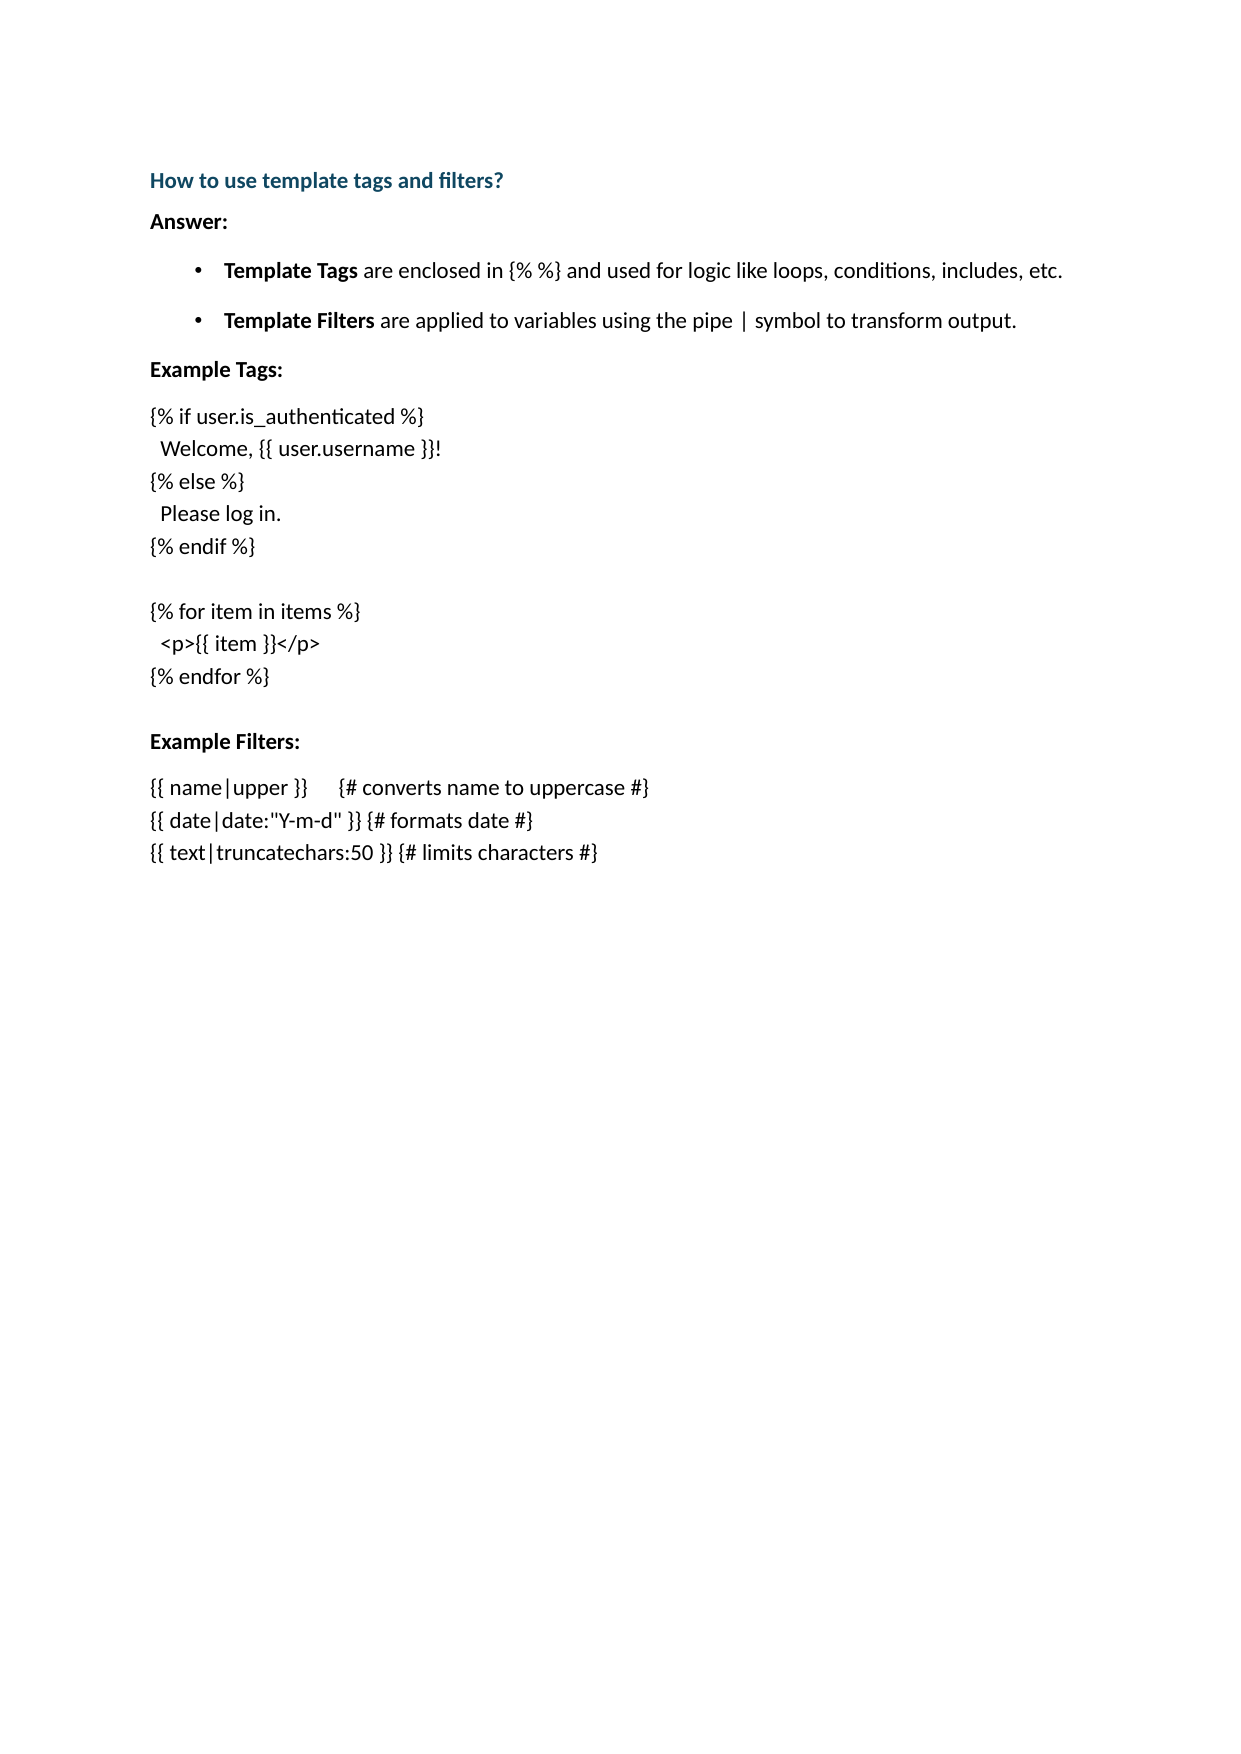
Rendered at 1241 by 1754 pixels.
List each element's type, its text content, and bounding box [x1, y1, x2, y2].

text Example Filters: [150, 727, 1090, 755]
text Answer: [150, 207, 1090, 236]
text {% else %} [150, 467, 1090, 495]
text {% for item in items %} [150, 597, 1090, 625]
text Example Tags: [150, 355, 1090, 383]
list Template Tags are enclosed in {% %} and used for logic like loops, conditions, includes, etc. [194, 257, 1090, 285]
text Welcome, {{ user.username }}! [150, 434, 1090, 462]
text {{ name|upper }} {# converts name to uppercase #} [150, 773, 1090, 802]
text {{ text|truncatechars:50 }} {# limits characters #} [150, 838, 1090, 867]
text {{ date|date:"Y-m-d" }} {# formats date #} [150, 806, 1090, 834]
text {% endfor %} [150, 662, 1090, 690]
text {% endif %} [150, 532, 1090, 560]
text {% if user.is_authenticated %} [150, 402, 1090, 430]
text Please log in. [150, 499, 1090, 527]
text <p>{{ item }}</p> [150, 629, 1090, 657]
subtitle How to use template tags and filters? [150, 167, 1090, 195]
list Template Filters are applied to variables using the pipe | symbol to transform output. [194, 306, 1090, 334]
